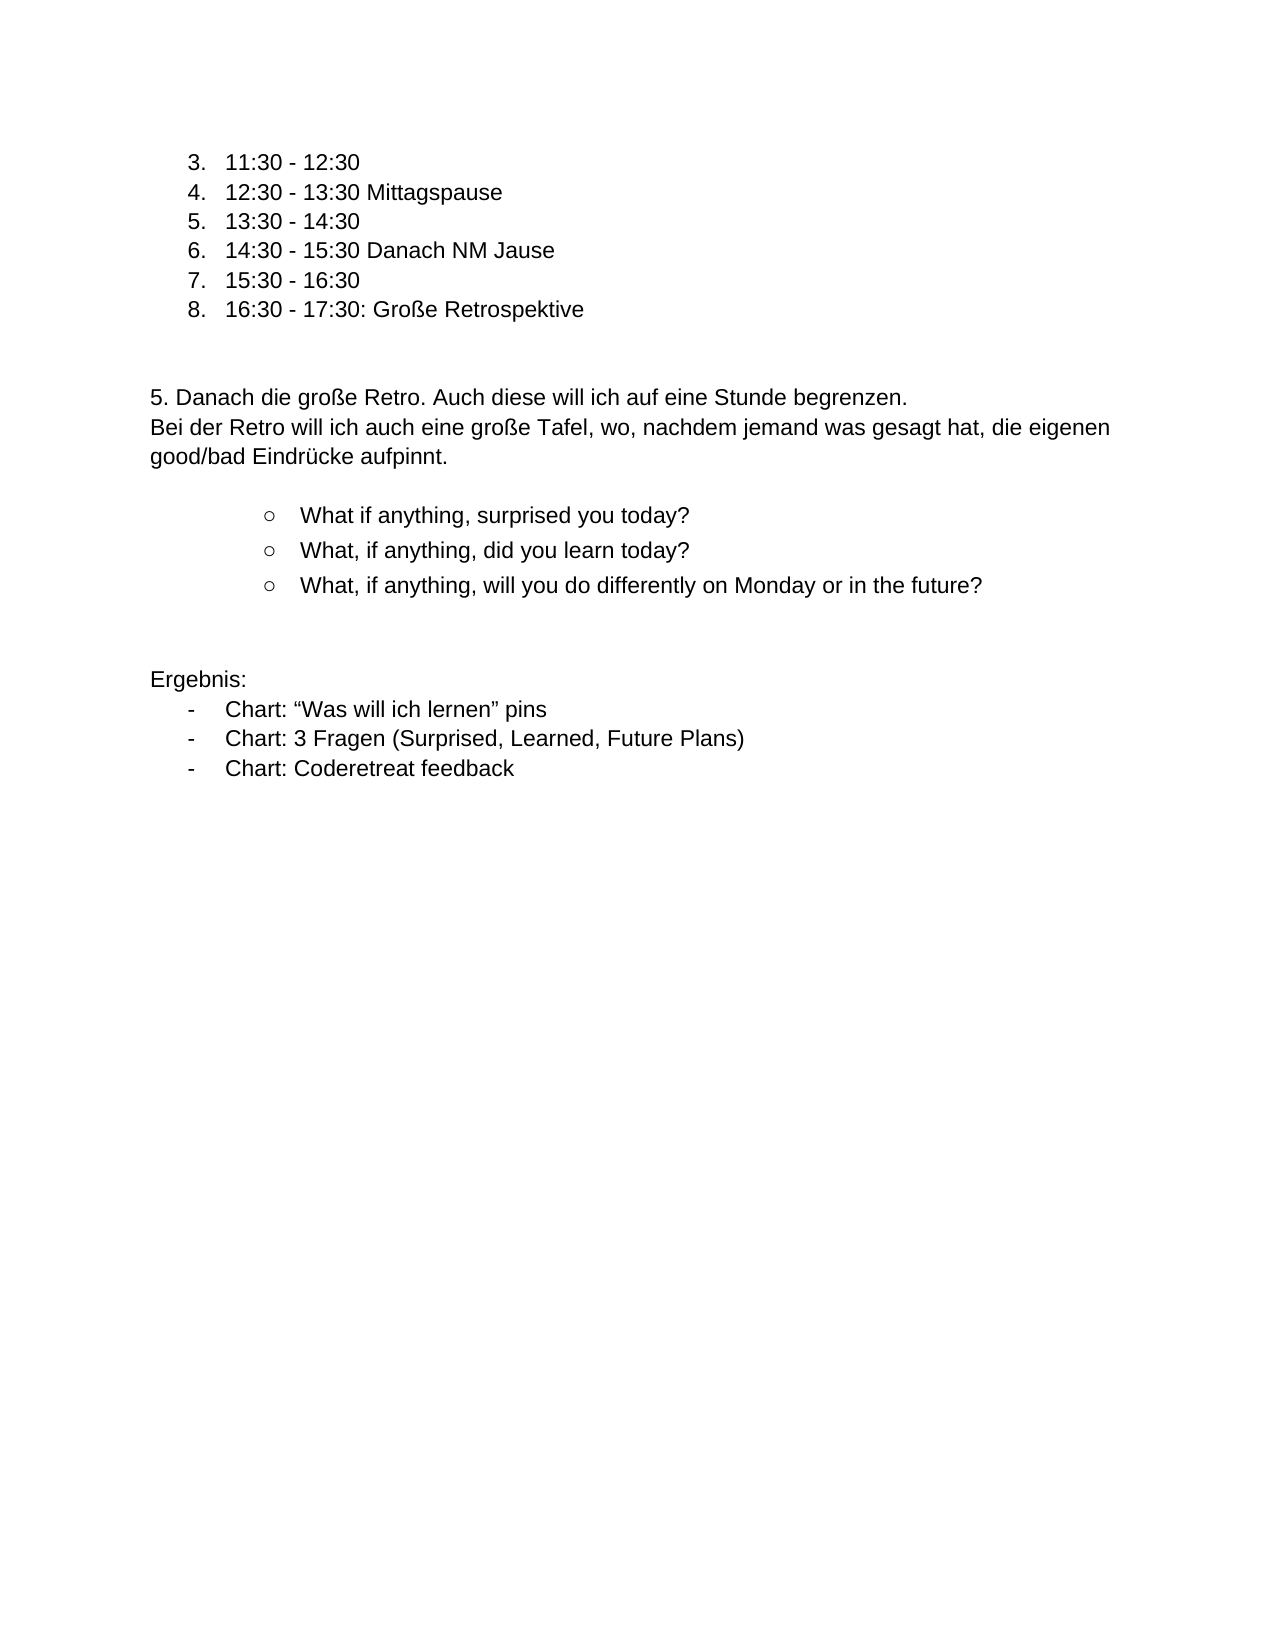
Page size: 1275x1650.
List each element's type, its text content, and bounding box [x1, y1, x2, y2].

list 12:30 - 13:30 Mittagspause [187, 179, 1125, 205]
list 11:30 - 12:30 [187, 150, 1125, 176]
list 15:30 - 16:30 [187, 267, 1125, 293]
list What if anything, surprised you today? [262, 502, 1125, 528]
list Chart: 3 Fragen (Surprised, Learned, Future Plans) [187, 726, 1125, 752]
list What, if anything, will you do differently on Monday or in the future? [262, 573, 1125, 599]
list 14:30 - 15:30 Danach NM Jause [187, 238, 1125, 264]
list What, if anything, did you learn today? [262, 538, 1125, 563]
list 16:30 - 17:30: Große Retrospektive [187, 297, 1125, 322]
text 5. Danach die große Retro. Auch diese will ich auf eine Stunde begrenzen. [150, 385, 1125, 411]
text Ergebnis: [150, 667, 1125, 693]
list Chart: Coderetreat feedback [187, 755, 1125, 781]
list 13:30 - 14:30 [187, 209, 1125, 234]
text Bei der Retro will ich auch eine große Tafel, wo, nachdem jemand was gesagt hat, die eigenen good/bad Eindrücke aufpinnt. [150, 414, 1125, 469]
list Chart: “Was will ich lernen” pins [187, 697, 1125, 722]
